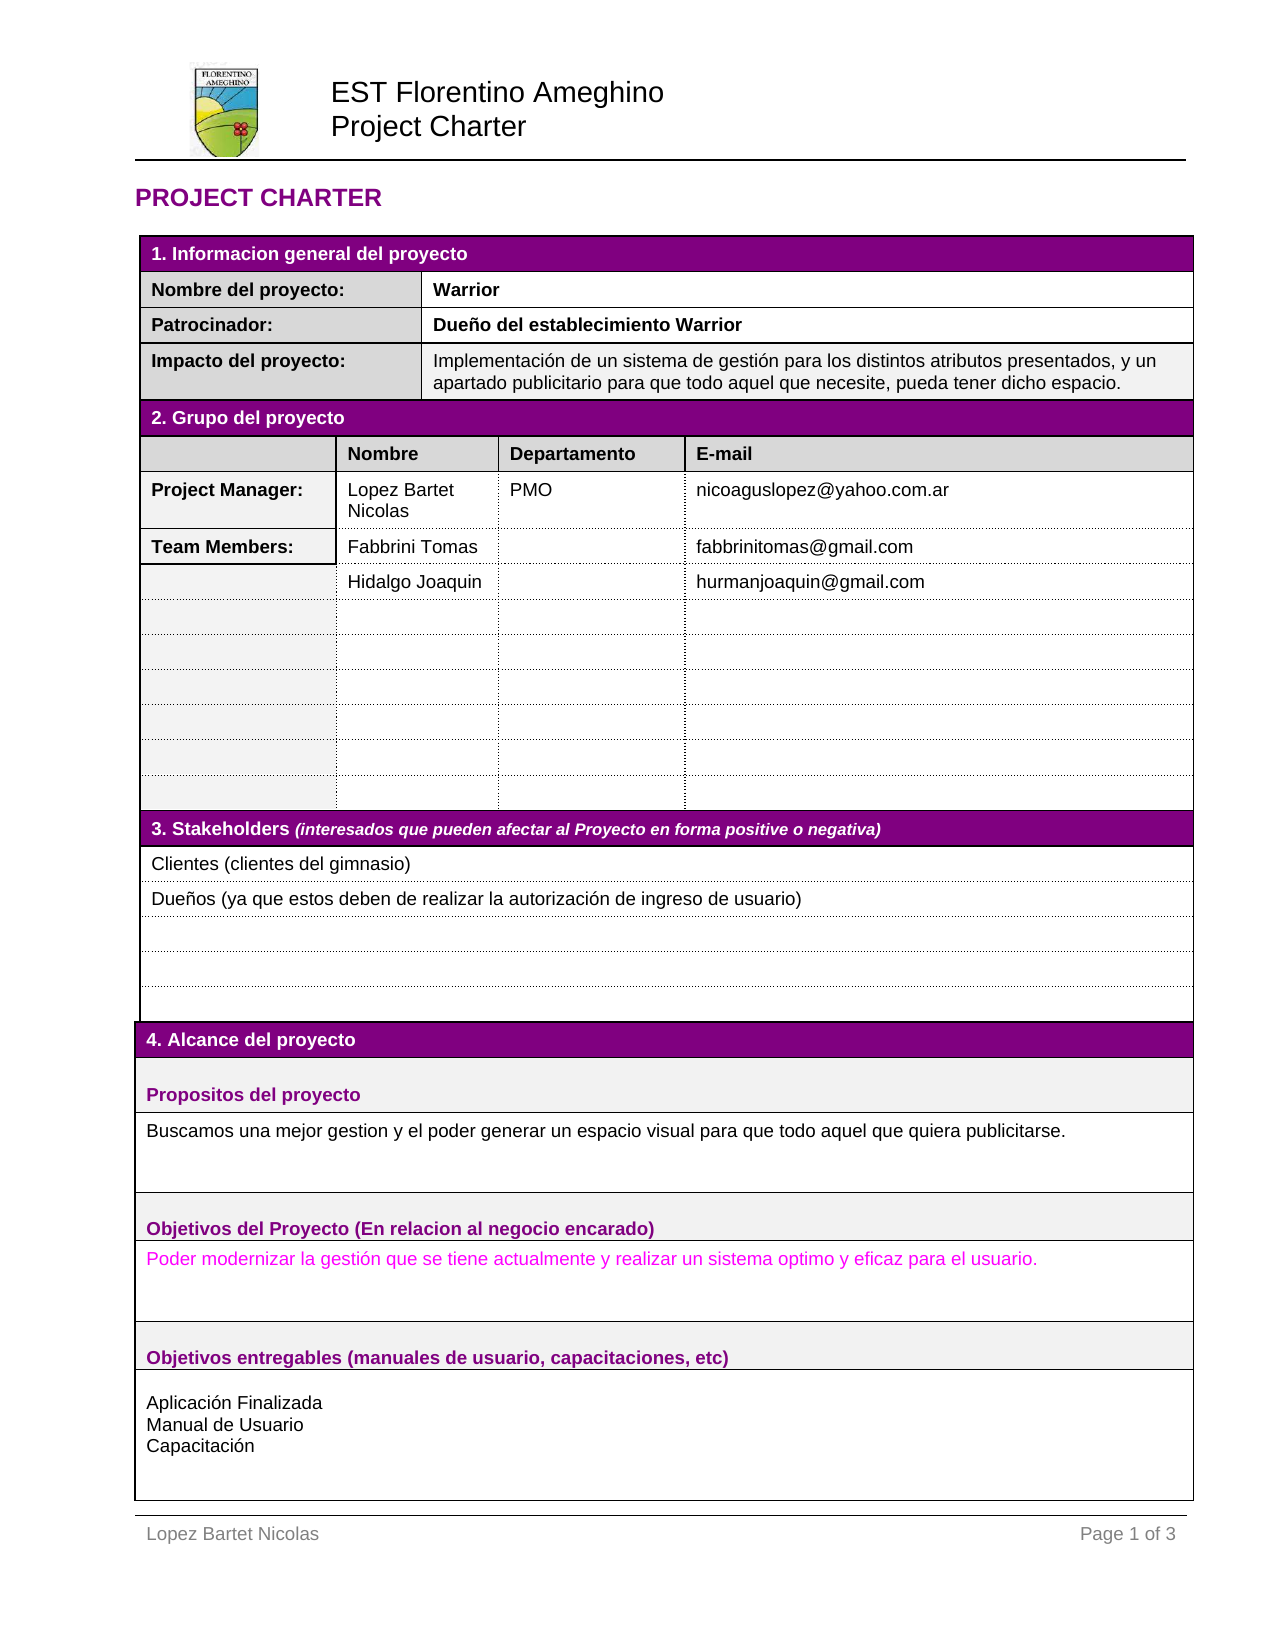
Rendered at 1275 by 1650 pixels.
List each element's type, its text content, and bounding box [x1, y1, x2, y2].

table_cell [685, 775, 1193, 809]
table_cell Lopez Bartet Nicolas [337, 472, 498, 528]
table_cell Clientes (clientes del gimnasio) [141, 847, 1193, 881]
table_cell [141, 599, 336, 634]
table_cell [498, 599, 685, 634]
table_cell [336, 739, 498, 774]
table_cell [135, 563, 139, 599]
table_cell [685, 634, 1193, 669]
table_cell Implementación de un sistema de gestión para los distintos atributos presentados, y un apartado publicitario para que todo aquel que necesite, pueda tener dicho espacio. [422, 344, 1193, 399]
table_cell [141, 565, 336, 599]
table_cell [336, 634, 498, 669]
table_cell [135, 810, 139, 845]
table_cell [135, 775, 139, 809]
table_cell Objetivos del Proyecto (En relacion al negocio encarado) [136, 1193, 1193, 1240]
subtitle PROJECT CHARTER [135, 182, 1140, 211]
table_cell [498, 669, 685, 704]
table_cell [498, 775, 685, 809]
table_cell [141, 775, 336, 809]
table_cell [135, 669, 139, 704]
table_cell [135, 916, 139, 951]
table_cell [685, 739, 1193, 774]
table_cell [498, 704, 685, 739]
table_cell [141, 437, 335, 471]
table_cell [135, 471, 139, 528]
table_cell Objetivos entregables (manuales de usuario, capacitaciones, etc) [136, 1322, 1193, 1369]
table_header 1. Informacion general del proyecto [141, 237, 1193, 271]
table_cell [141, 951, 1193, 986]
table_cell nicoaguslopez@yahoo.com.ar [685, 472, 1193, 528]
table_cell [141, 739, 336, 774]
table_cell Impacto del proyecto: [141, 344, 421, 399]
table_cell Hidalgo Joaquin [336, 563, 498, 599]
table_cell [498, 739, 685, 774]
table_cell [336, 669, 498, 704]
table_cell [135, 986, 139, 1021]
table_cell [135, 634, 139, 669]
table_cell Departamento [499, 437, 684, 471]
table_cell 2. Grupo del proyecto [141, 401, 1193, 435]
table_cell [135, 739, 139, 774]
table_cell [498, 528, 685, 563]
table_cell Aplicación Finalizada Manual de Usuario Capacitación [136, 1370, 1193, 1500]
table_cell [135, 881, 139, 916]
table_cell E-mail [686, 437, 1193, 471]
table_cell Warrior [422, 272, 1193, 306]
table_cell [135, 306, 139, 342]
table_cell [135, 528, 139, 563]
table_cell [135, 399, 139, 435]
table_cell [336, 775, 498, 809]
table_cell [141, 704, 336, 739]
table_cell hurmanjoaquin@gmail.com [685, 563, 1193, 599]
table_cell Nombre del proyecto: [141, 272, 421, 306]
table_cell [498, 563, 685, 599]
table_cell [685, 599, 1193, 634]
table_cell Project Manager: [141, 472, 335, 528]
table_cell Fabbrini Tomas [337, 528, 498, 563]
table_cell [141, 916, 1193, 951]
table_cell [135, 435, 139, 471]
table_cell [336, 704, 498, 739]
table_cell [135, 342, 139, 399]
table_cell fabbrinitomas@gmail.com [685, 528, 1193, 563]
table_cell [135, 845, 139, 881]
table_cell Dueño del establecimiento Warrior [422, 308, 1193, 342]
table_cell Dueños (ya que estos deben de realizar la autorización de ingreso de usuario) [141, 881, 1193, 916]
table_header [135, 235, 139, 271]
table_cell [135, 271, 139, 306]
table_cell [135, 704, 139, 739]
table_cell [336, 599, 498, 634]
table_cell Patrocinador: [141, 308, 421, 342]
table_cell [141, 669, 336, 704]
table_cell 3. Stakeholders (interesados que pueden afectar al Proyecto en forma positive o negativa) [141, 811, 1193, 845]
table_cell 4. Alcance del proyecto [136, 1023, 1193, 1057]
table_cell [135, 599, 139, 634]
table_cell Nombre [337, 437, 498, 471]
table_cell Buscamos una mejor gestion y el poder generar un espacio visual para que todo aquel que quiera publicitarse. [136, 1113, 1193, 1192]
table_cell [141, 634, 336, 669]
table_cell Team Members: [141, 529, 335, 563]
table_cell [685, 704, 1193, 739]
table_cell [498, 634, 685, 669]
table_cell [685, 669, 1193, 704]
table_cell Poder modernizar la gestión que se tiene actualmente y realizar un sistema optimo y eficaz para el usuario. [136, 1241, 1193, 1321]
table_cell Propositos del proyecto [136, 1058, 1193, 1112]
table_cell [141, 986, 1193, 1021]
picture [189, 62, 260, 157]
table_cell [135, 951, 139, 986]
table_cell PMO [498, 472, 685, 528]
